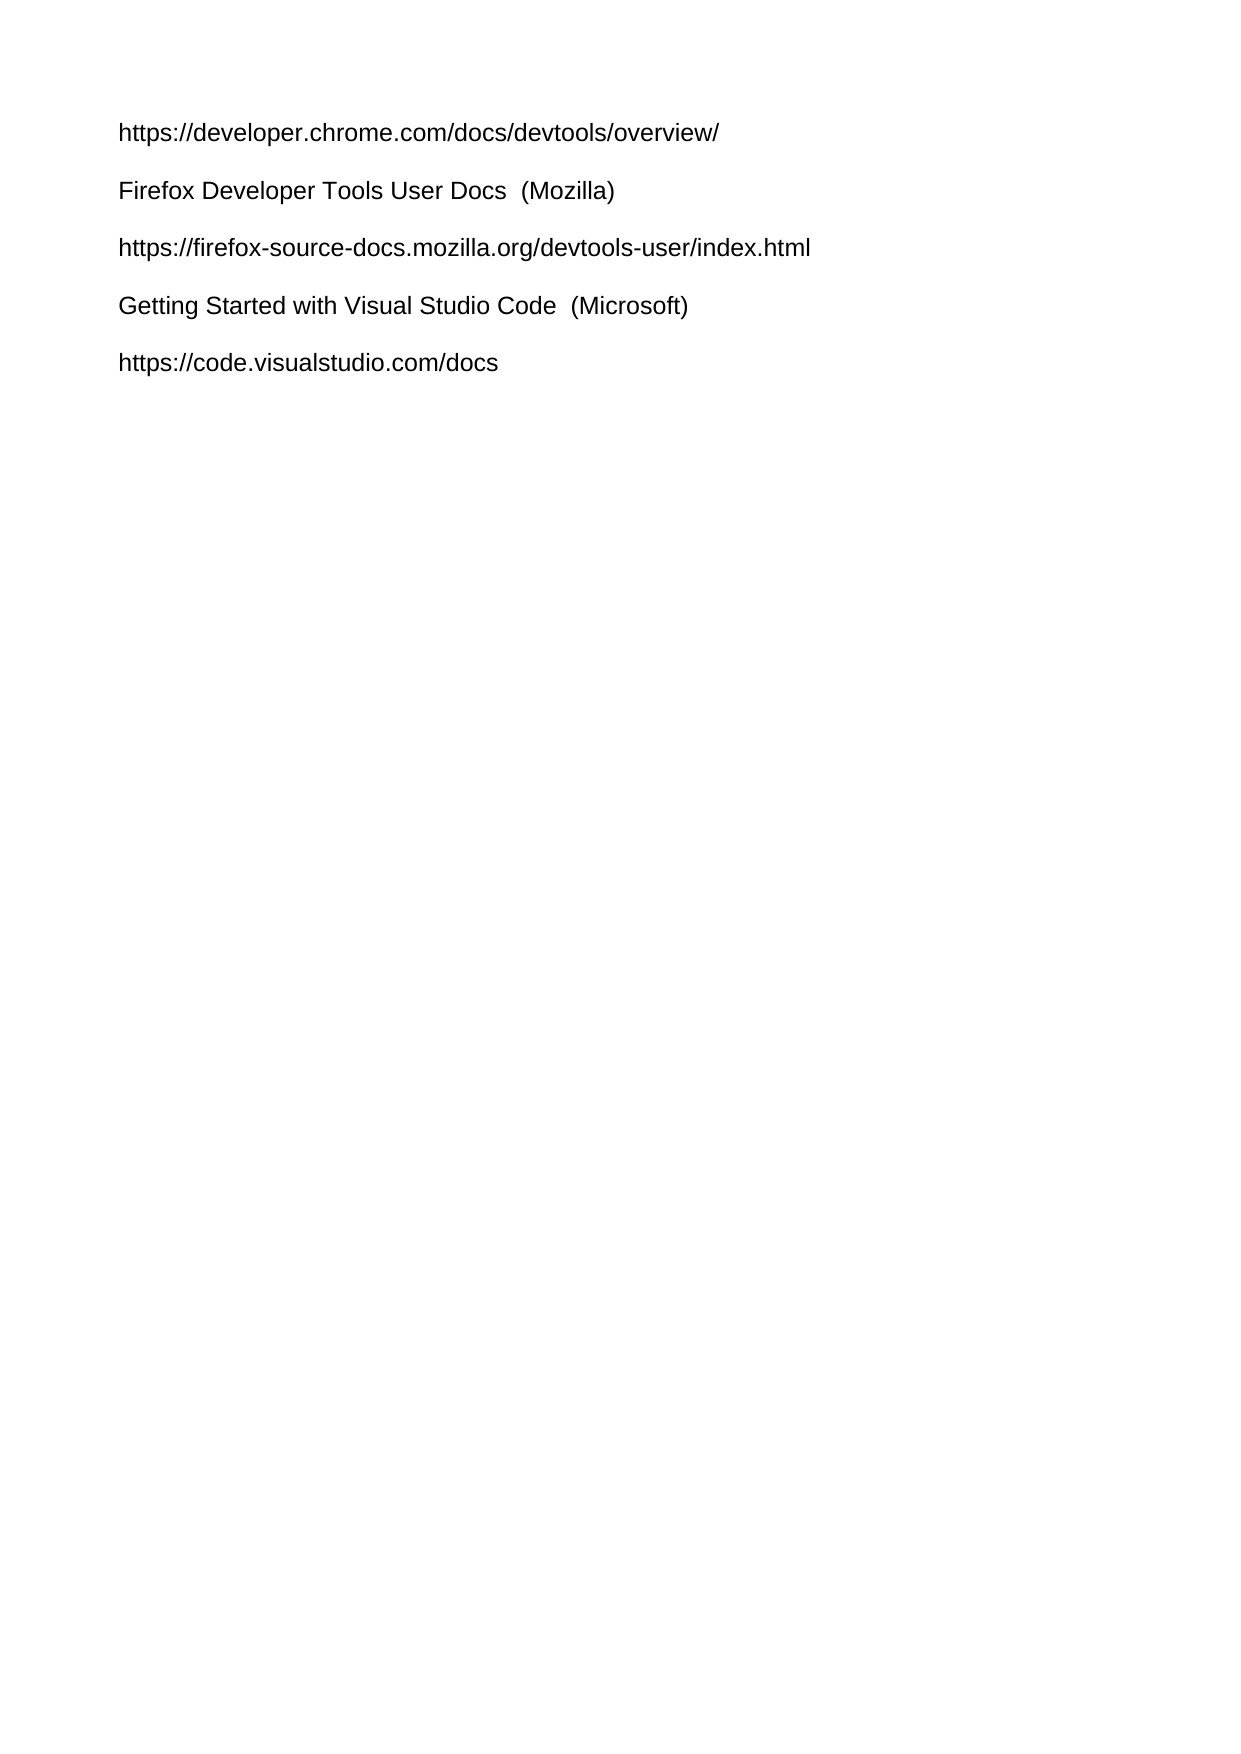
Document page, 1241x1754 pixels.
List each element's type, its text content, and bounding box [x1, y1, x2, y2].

text https://developer.chrome.com/docs/devtools/overview/ [118, 118, 1122, 147]
text Getting Started with Visual Studio Code (Microsoft) [118, 291, 1122, 319]
text Firefox Developer Tools User Docs (Mozilla) [118, 176, 1122, 204]
text https://firefox-source-docs.mozilla.org/devtools-user/index.html [118, 233, 1122, 262]
text https://code.visualstudio.com/docs [118, 348, 1122, 377]
